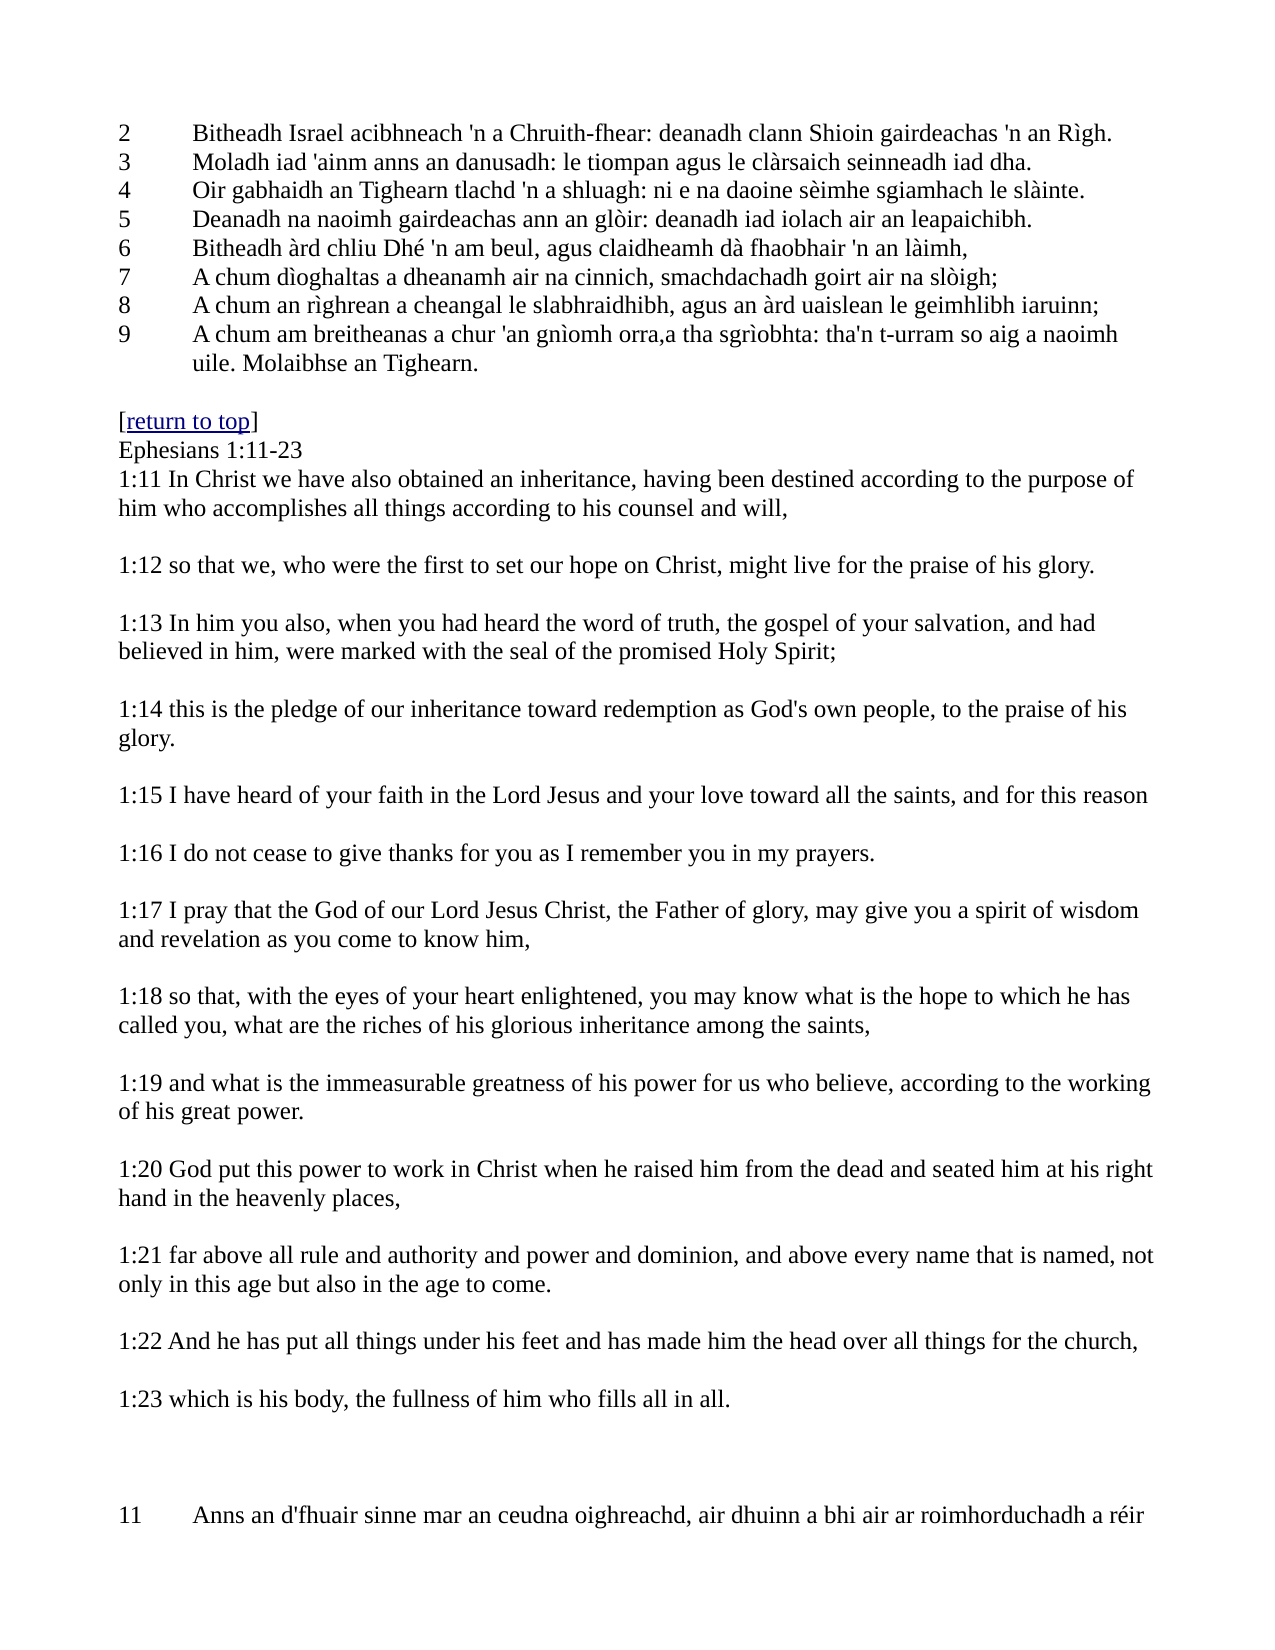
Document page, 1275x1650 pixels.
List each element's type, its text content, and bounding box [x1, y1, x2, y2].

text 7 A chum dìoghaltas a dheanamh air na cinnich, smachdachadh goirt air na slòigh; [118, 262, 1157, 291]
text Ephesians 1:11-23 1:11 In Christ we have also obtained an inheritance, having been destined according to the purpose of him who accomplishes all things according to his counsel and will, 1:12 so that we, who were the first to set our hope on Christ, might live for the praise of his glory. 1:13 In him you also, when you had heard the word of truth, the gospel of your salvation, and had believed in him, were marked with the seal of the promised Holy Spirit; 1:14 this is the pledge of our inheritance toward redemption as God's own people, to the praise of his glory. 1:15 I have heard of your faith in the Lord Jesus and your love toward all the saints, and for this reason 1:16 I do not cease to give thanks for you as I remember you in my prayers. 1:17 I pray that the God of our Lord Jesus Christ, the Father of glory, may give you a spirit of wisdom and revelation as you come to know him, 1:18 so that, with the eyes of your heart enlightened, you may know what is the hope to which he has called you, what are the riches of his glorious inheritance among the saints, 1:19 and what is the immeasurable greatness of his power for us who believe, according to the working of his great power. 1:20 God put this power to work in Christ when he raised him from the dead and seated him at his right hand in the heavenly places, 1:21 far above all rule and authority and power and dominion, and above every name that is named, not only in this age but also in the age to come. 1:22 And he has put all things under his feet and has made him the head over all things for the church, 1:23 which is his body, the fullness of him who fills all in all. [118, 435, 1157, 1413]
text 6 Bitheadh àrd chliu Dhé 'n am beul, agus claidheamh dà fhaobhair 'n an làimh, [118, 233, 1157, 262]
text 8 A chum an rìghrean a cheangal le slabhraidhibh, agus an àrd uaislean le geimhlibh iaruinn; [118, 291, 1157, 319]
text 2 Bitheadh Israel acibhneach 'n a Chruith-fhear: deanadh clann Shioin gairdeachas 'n an Rìgh. [118, 118, 1157, 147]
text 9 A chum am breitheanas a chur 'an gnìomh orra,a tha sgrìobhta: tha'n t-urram so aig a naoimh uile. Molaibhse an Tighearn. [118, 319, 1157, 377]
text 11 Anns an d'fhuair sinne mar an ceudna oighreachd, air dhuinn a bhi air ar roimhorduchadh a réir [118, 1500, 1157, 1529]
text [return to top] [118, 406, 1157, 435]
text 4 Oir gabhaidh an Tighearn tlachd 'n a shluagh: ni e na daoine sèimhe sgiamhach le slàinte. [118, 176, 1157, 204]
text 5 Deanadh na naoimh gairdeachas ann an glòir: deanadh iad iolach air an leapaichibh. [118, 204, 1157, 233]
text 3 Moladh iad 'ainm anns an danusadh: le tiompan agus le clàrsaich seinneadh iad dha. [118, 147, 1157, 176]
